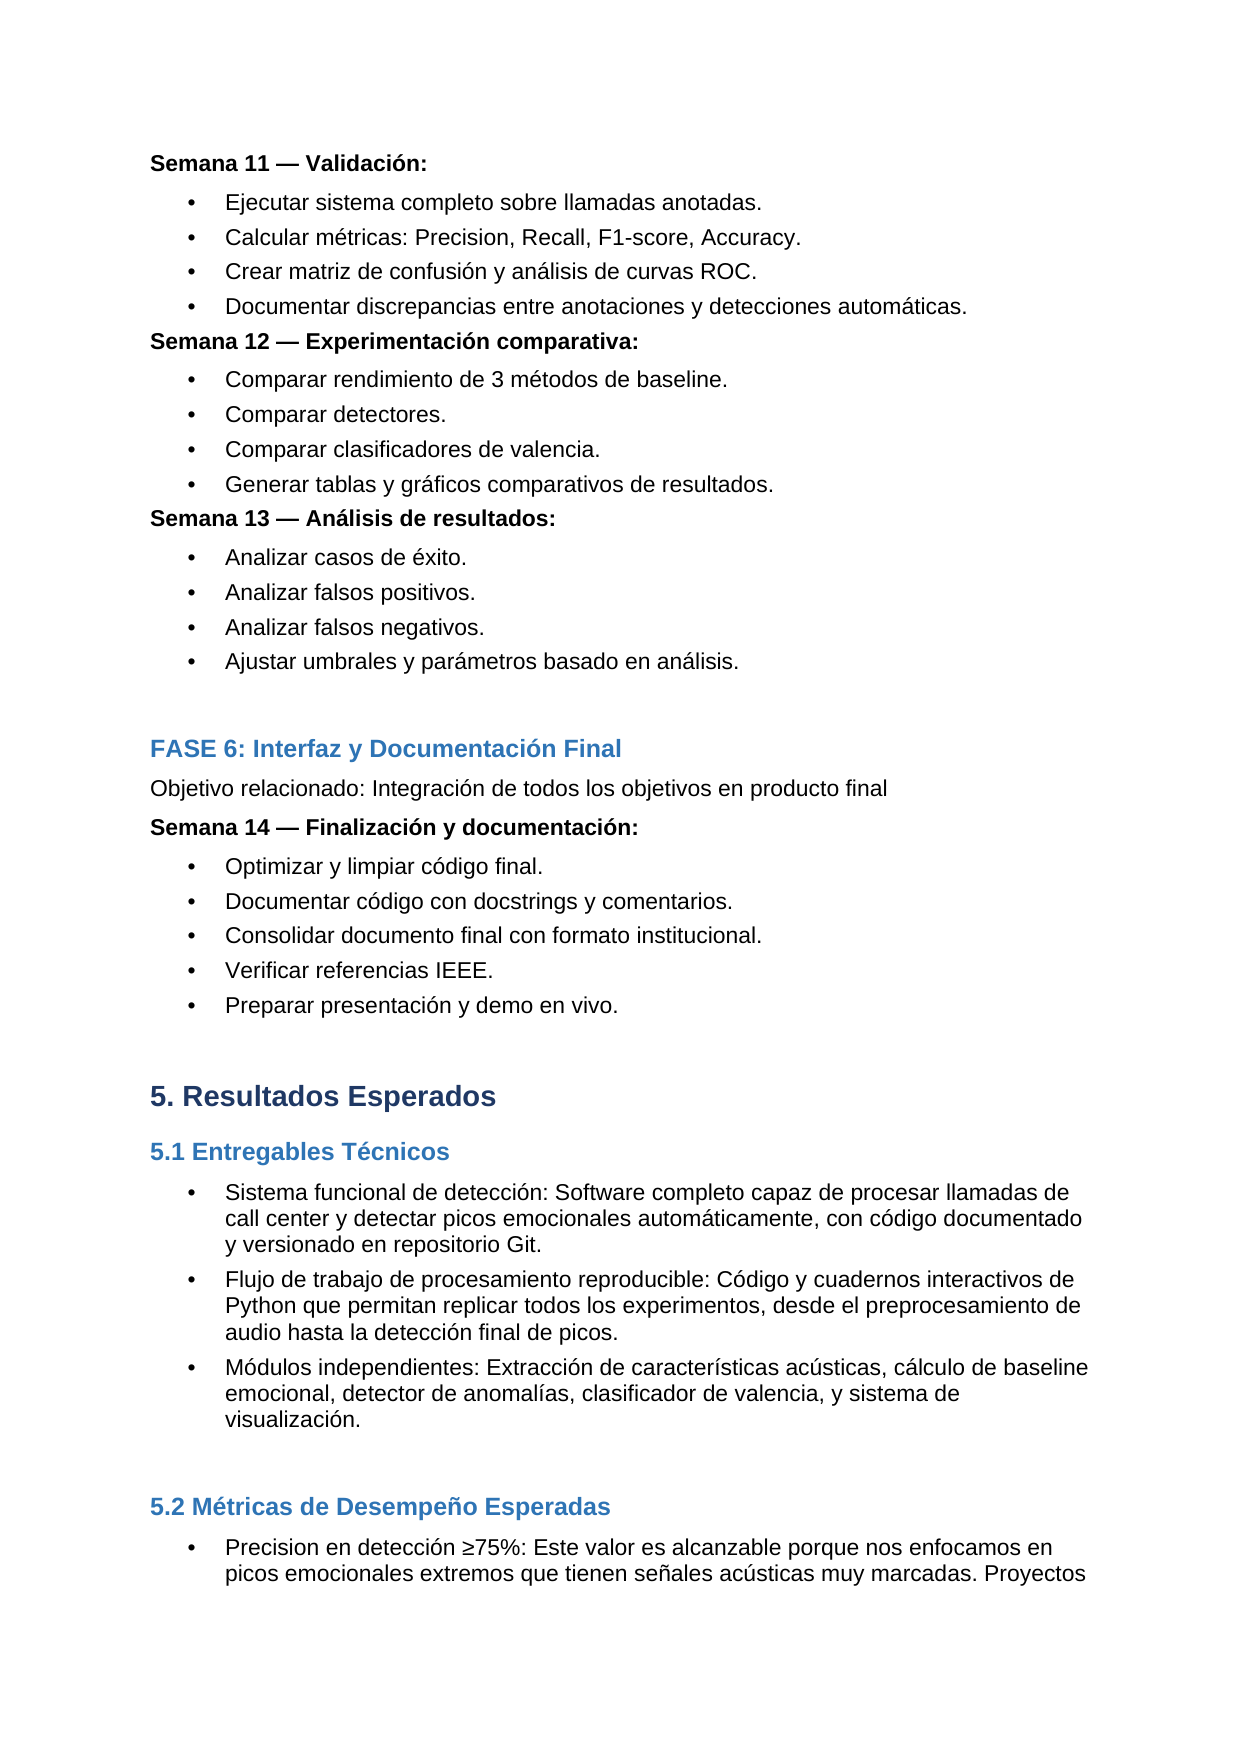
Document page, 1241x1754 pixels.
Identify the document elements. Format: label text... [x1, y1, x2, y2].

list Documentar código con docstrings y comentarios. [187, 888, 1090, 914]
text Semana 14 — Finalización y documentación: [150, 814, 1090, 841]
list Analizar falsos negativos. [187, 613, 1090, 640]
subtitle FASE 6: Interfaz y Documentación Final [150, 734, 1090, 763]
text Semana 11 — Validación: [150, 150, 1090, 176]
subtitle 5.2 Métricas de Desempeño Esperadas [150, 1492, 1090, 1521]
list Optimizar y limpiar código final. [187, 853, 1090, 879]
text Objetivo relacionado: Integración de todos los objetivos en producto final [150, 775, 1090, 802]
list Comparar rendimiento de 3 métodos de baseline. [187, 366, 1090, 393]
subtitle 5.1 Entregables Técnicos [150, 1137, 1090, 1166]
list Módulos independientes: Extracción de características acústicas, cálculo de baseline emocional, detector de anomalías, clasificador de valencia, y sistema de visualización. [187, 1353, 1090, 1432]
list Documentar discrepancias entre anotaciones y detecciones automáticas. [187, 293, 1090, 319]
list Verificar referencias IEEE. [187, 957, 1090, 983]
subtitle 5. Resultados Esperados [150, 1079, 1090, 1112]
list Analizar casos de éxito. [187, 544, 1090, 570]
list Ejecutar sistema completo sobre llamadas anotadas. [187, 189, 1090, 215]
list Crear matriz de confusión y análisis de curvas ROC. [187, 258, 1090, 284]
text Semana 13 — Análisis de resultados: [150, 505, 1090, 532]
list Consolidar documento final con formato institucional. [187, 922, 1090, 949]
list Comparar detectores. [187, 401, 1090, 427]
list Ajustar umbrales y parámetros basado en análisis. [187, 648, 1090, 674]
list Preparar presentación y demo en vivo. [187, 992, 1090, 1018]
list Flujo de trabajo de procesamiento reproducible: Código y cuadernos interactivos de Python que permitan replicar todos los experimentos, desde el preprocesamiento de audio hasta la detección final de picos. [187, 1266, 1090, 1345]
list Comparar clasificadores de valencia. [187, 436, 1090, 462]
list Sistema funcional de detección: Software completo capaz de procesar llamadas de call center y detectar picos emocionales automáticamente, con código documentado y versionado en repositorio Git. [187, 1179, 1090, 1258]
list Generar tablas y gráficos comparativos de resultados. [187, 471, 1090, 497]
list Precision en detección ≥75%: Este valor es alcanzable porque nos enfocamos en picos emocionales extremos que tienen señales acústicas muy marcadas. Proyectos [187, 1533, 1090, 1586]
list Analizar falsos positivos. [187, 579, 1090, 605]
text Semana 12 — Experimentación comparativa: [150, 328, 1090, 354]
list Calcular métricas: Precision, Recall, F1-score, Accuracy. [187, 223, 1090, 250]
